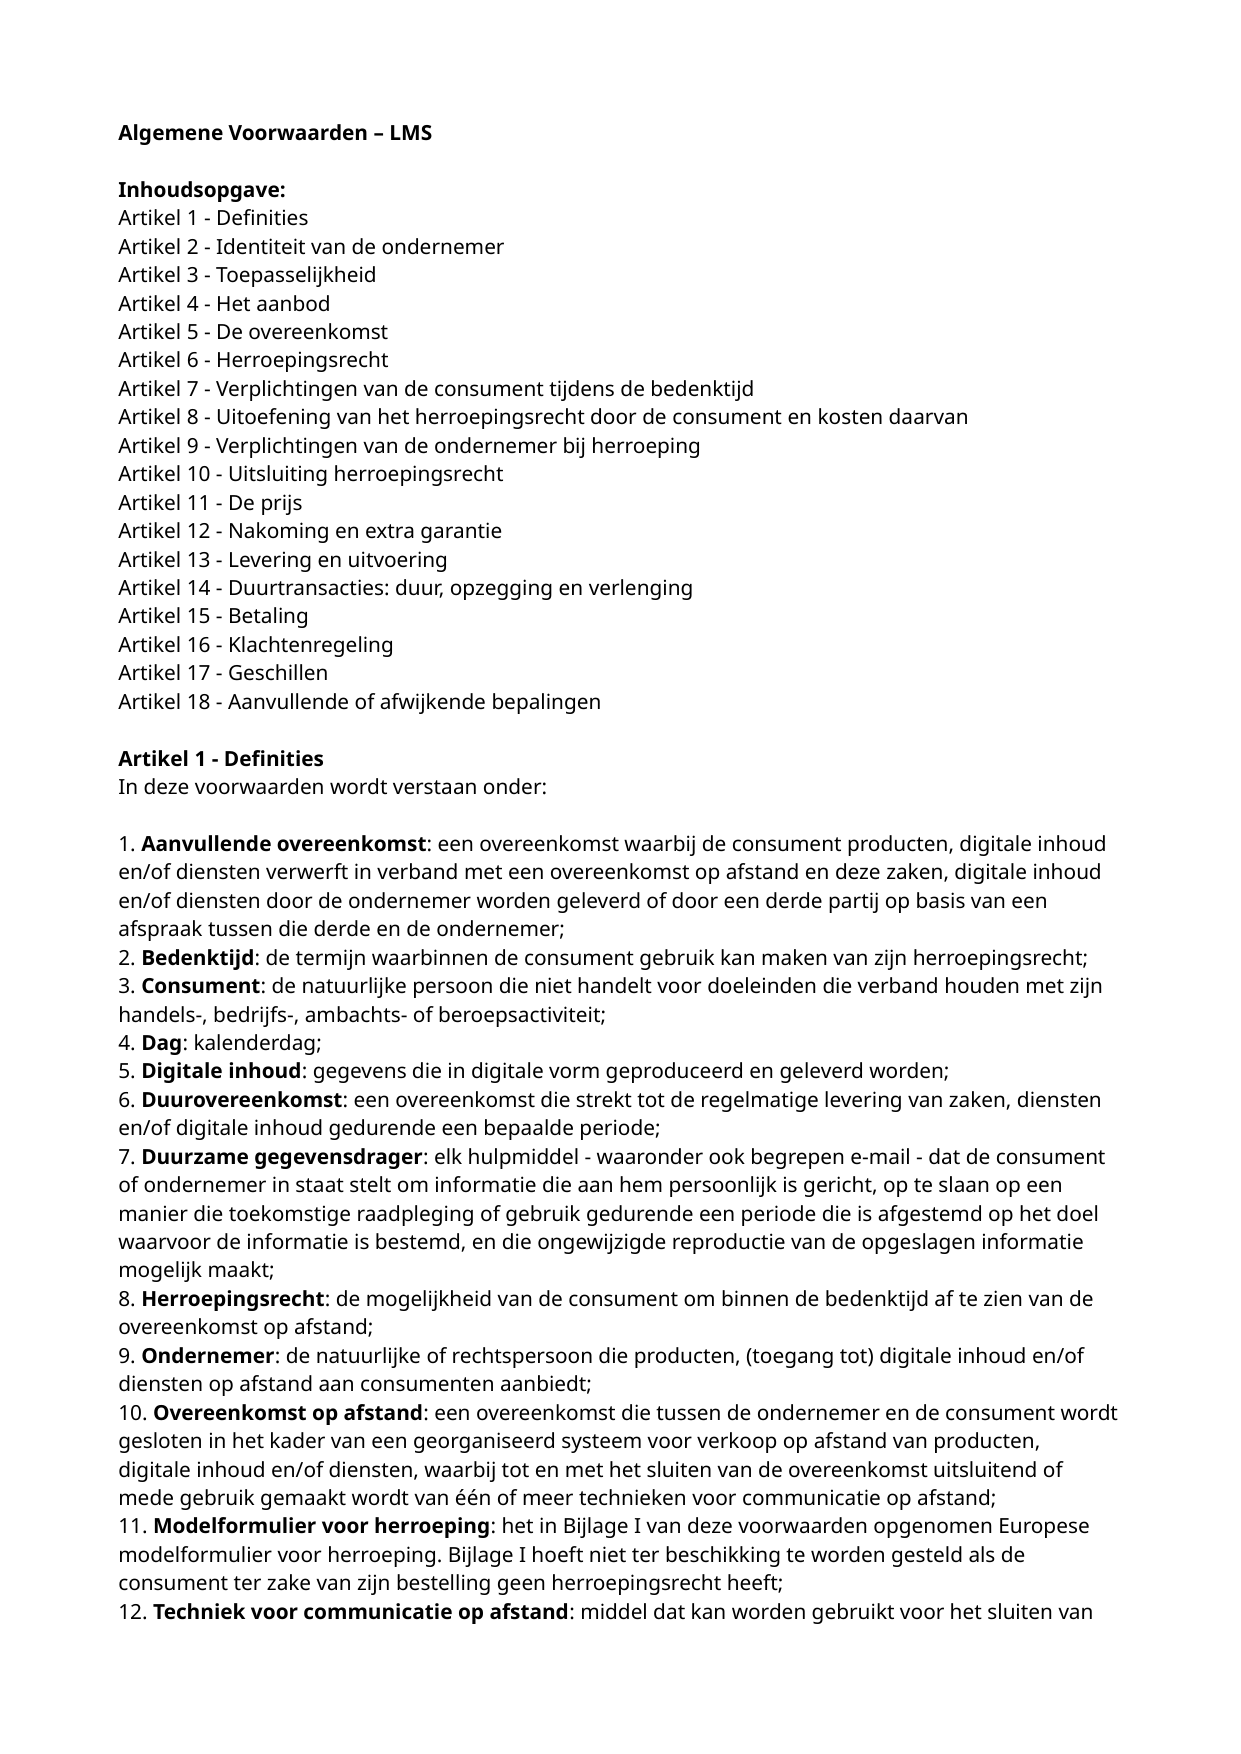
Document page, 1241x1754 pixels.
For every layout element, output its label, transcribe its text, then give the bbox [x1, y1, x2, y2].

text 11. Modelformulier voor herroeping: het in Bijlage I van deze voorwaarden opgenomen Europese [118, 1512, 1122, 1540]
text en/of digitale inhoud gedurende een bepaalde periode; [118, 1113, 1122, 1142]
text afspraak tussen die derde en de ondernemer; [118, 914, 1122, 943]
text Artikel 15 - Betaling [118, 602, 1122, 630]
text 12. Techniek voor communicatie op afstand: middel dat kan worden gebruikt voor het sluiten van [118, 1597, 1122, 1625]
text Artikel 4 - Het aanbod [118, 289, 1122, 317]
text Artikel 18 - Aanvullende of afwijkende bepalingen [118, 687, 1122, 715]
text mede gebruik gemaakt wordt van één of meer technieken voor communicatie op afstand; [118, 1483, 1122, 1512]
text Artikel 16 - Klachtenregeling [118, 630, 1122, 658]
text 9. Ondernemer: de natuurlijke of rechtspersoon die producten, (toegang tot) digitale inhoud en/of [118, 1341, 1122, 1369]
text Artikel 7 - Verplichtingen van de consument tijdens de bedenktijd [118, 374, 1122, 402]
text Artikel 6 - Herroepingsrecht [118, 346, 1122, 374]
text 4. Dag: kalenderdag; [118, 1028, 1122, 1057]
text of ondernemer in staat stelt om informatie die aan hem persoonlijk is gericht, op te slaan op een [118, 1170, 1122, 1199]
text en/of diensten verwerft in verband met een overeenkomst op afstand en deze zaken, digitale inhoud [118, 857, 1122, 886]
text mogelijk maakt; [118, 1256, 1122, 1284]
text Artikel 1 - Definities [118, 744, 1122, 772]
text 10. Overeenkomst op afstand: een overeenkomst die tussen de ondernemer en de consument wordt [118, 1398, 1122, 1426]
text Artikel 10 - Uitsluiting herroepingsrecht [118, 459, 1122, 488]
text Artikel 8 - Uitoefening van het herroepingsrecht door de consument en kosten daarvan [118, 402, 1122, 431]
text Algemene Voorwaarden – LMS [118, 118, 1122, 147]
text 8. Herroepingsrecht: de mogelijkheid van de consument om binnen de bedenktijd af te zien van de [118, 1284, 1122, 1312]
text Artikel 12 - Nakoming en extra garantie [118, 516, 1122, 545]
text 7. Duurzame gegevensdrager: elk hulpmiddel - waaronder ook begrepen e-mail - dat de consument [118, 1142, 1122, 1170]
text overeenkomst op afstand; [118, 1312, 1122, 1341]
text gesloten in het kader van een georganiseerd systeem voor verkoop op afstand van producten, [118, 1426, 1122, 1455]
text Artikel 1 - Definities [118, 203, 1122, 232]
text Artikel 11 - De prijs [118, 488, 1122, 516]
text modelformulier voor herroeping. Bijlage I hoeft niet ter beschikking te worden gesteld als de [118, 1540, 1122, 1568]
text 1. Aanvullende overeenkomst: een overeenkomst waarbij de consument producten, digitale inhoud [118, 829, 1122, 857]
text diensten op afstand aan consumenten aanbiedt; [118, 1369, 1122, 1398]
text Artikel 17 - Geschillen [118, 658, 1122, 687]
text Artikel 9 - Verplichtingen van de ondernemer bij herroeping [118, 431, 1122, 459]
text Artikel 5 - De overeenkomst [118, 317, 1122, 346]
text 2. Bedenktijd: de termijn waarbinnen de consument gebruik kan maken van zijn herroepingsrecht; [118, 943, 1122, 971]
text manier die toekomstige raadpleging of gebruik gedurende een periode die is afgestemd op het doel [118, 1199, 1122, 1227]
text waarvoor de informatie is bestemd, en die ongewijzigde reproductie van de opgeslagen informatie [118, 1227, 1122, 1256]
text consument ter zake van zijn bestelling geen herroepingsrecht heeft; [118, 1568, 1122, 1597]
text In deze voorwaarden wordt verstaan onder: [118, 772, 1122, 801]
text 3. Consument: de natuurlijke persoon die niet handelt voor doeleinden die verband houden met zijn [118, 971, 1122, 1000]
text Artikel 3 - Toepasselijkheid [118, 260, 1122, 289]
text 6. Duurovereenkomst: een overeenkomst die strekt tot de regelmatige levering van zaken, diensten [118, 1085, 1122, 1113]
text Artikel 2 - Identiteit van de ondernemer [118, 232, 1122, 260]
text 5. Digitale inhoud: gegevens die in digitale vorm geproduceerd en geleverd worden; [118, 1057, 1122, 1085]
text en/of diensten door de ondernemer worden geleverd of door een derde partij op basis van een [118, 886, 1122, 914]
text Artikel 13 - Levering en uitvoering [118, 545, 1122, 573]
text Artikel 14 - Duurtransacties: duur, opzegging en verlenging [118, 573, 1122, 602]
text digitale inhoud en/of diensten, waarbij tot en met het sluiten van de overeenkomst uitsluitend of [118, 1455, 1122, 1483]
text Inhoudsopgave: [118, 175, 1122, 203]
text handels-, bedrijfs-, ambachts- of beroepsactiviteit; [118, 1000, 1122, 1028]
